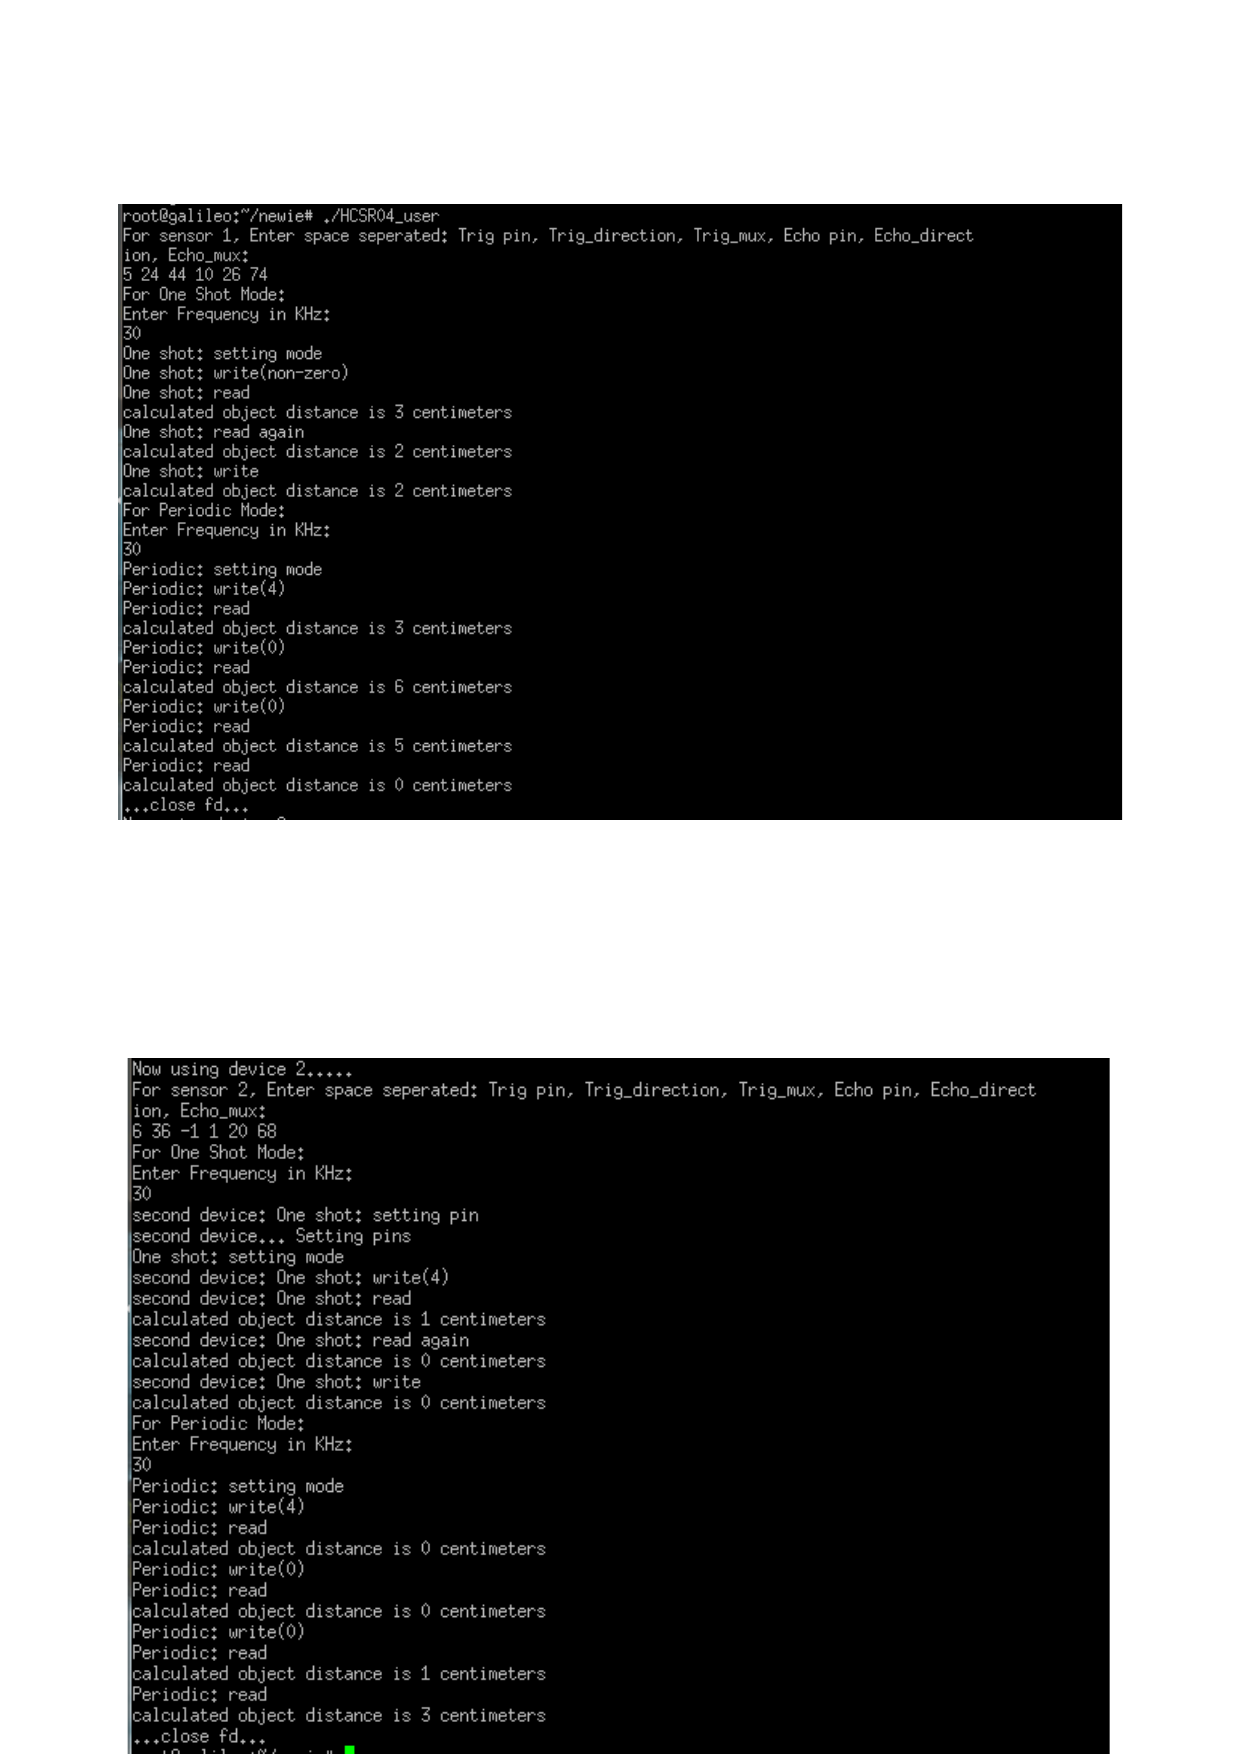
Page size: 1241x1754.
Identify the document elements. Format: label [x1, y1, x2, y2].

picture [127, 1058, 1110, 1754]
picture [118, 204, 1123, 820]
